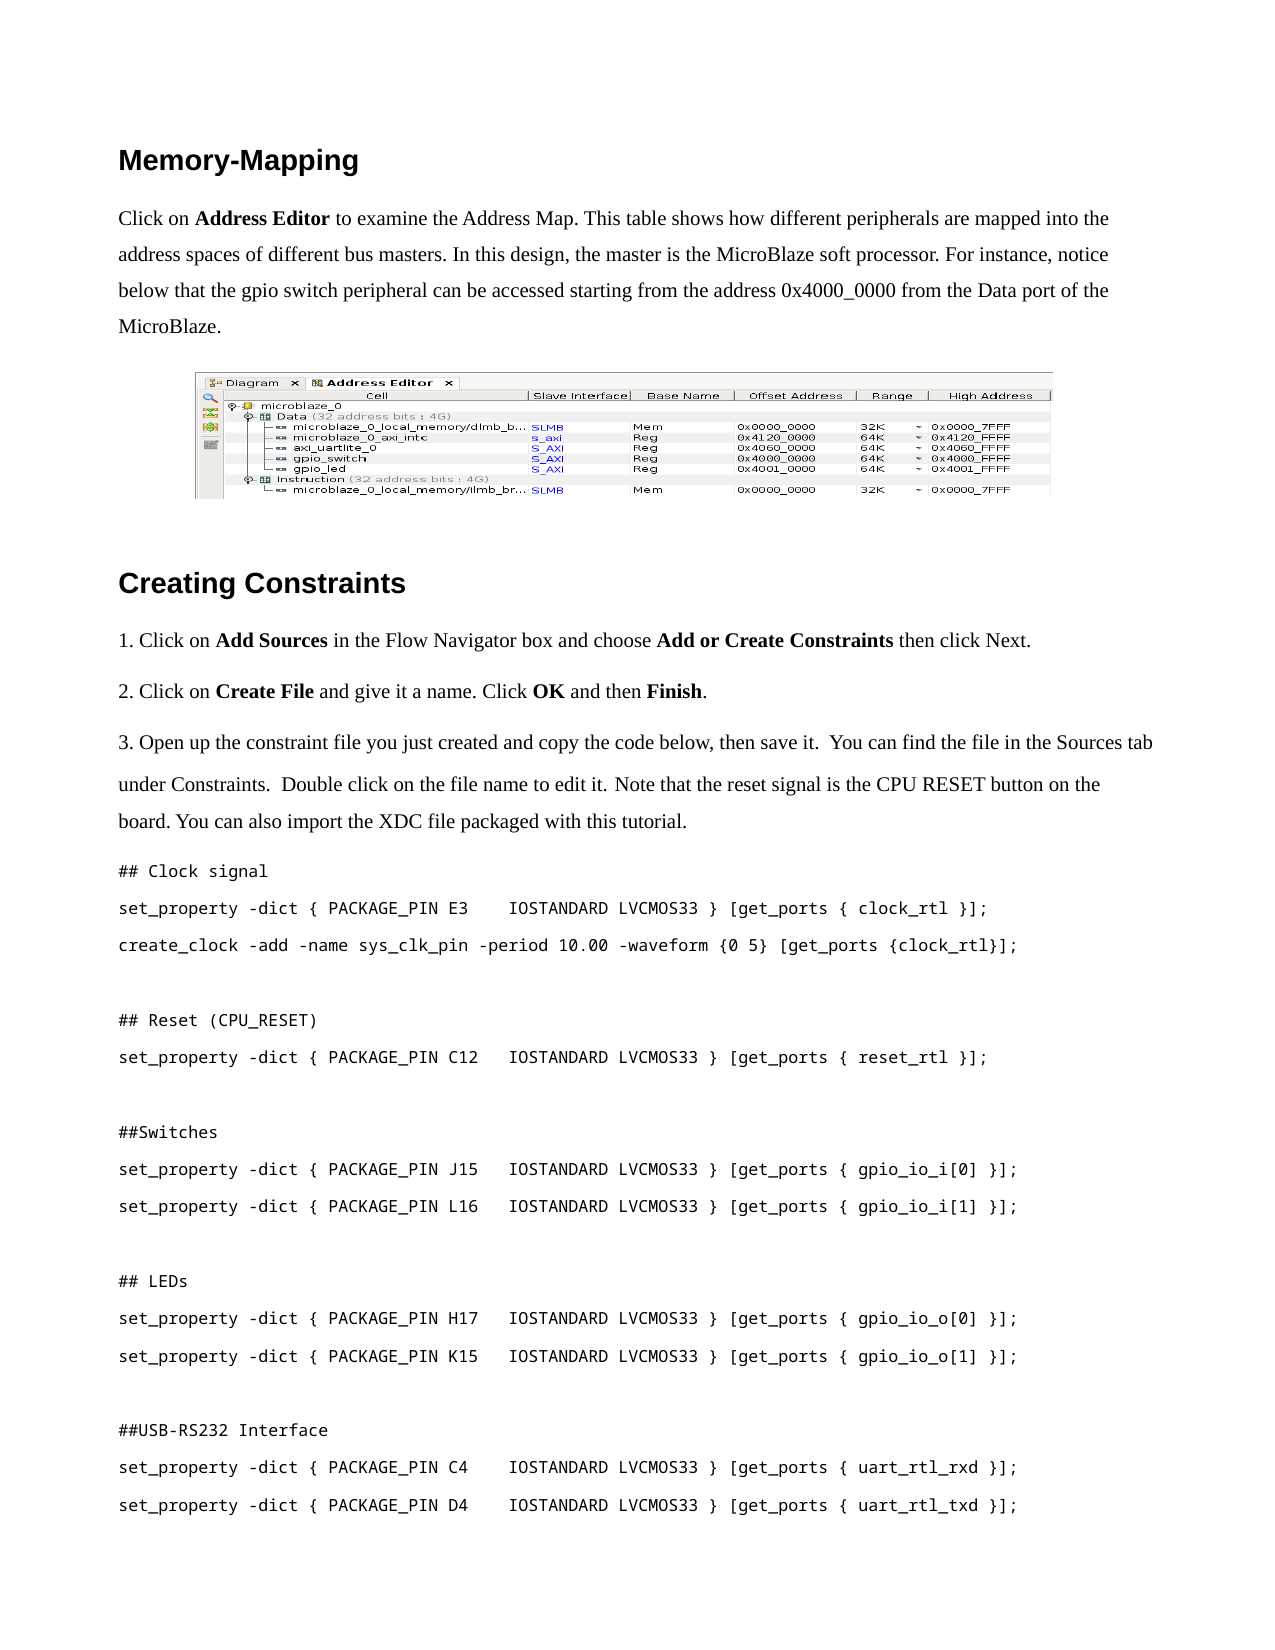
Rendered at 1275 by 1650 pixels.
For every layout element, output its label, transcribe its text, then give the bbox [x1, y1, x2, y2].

text 1. Click on Add Sources in the Flow Navigator box and choose Add or Create Constraints then click Next. [118, 628, 1157, 652]
text ## LEDs [118, 1270, 1157, 1292]
text set_property -dict { PACKAGE_PIN C4 IOSTANDARD LVCMOS33 } [get_ports { uart_rtl_rxd }]; [118, 1456, 1157, 1479]
text set_property -dict { PACKAGE_PIN J15 IOSTANDARD LVCMOS33 } [get_ports { gpio_io_i[0] }]; [118, 1158, 1157, 1181]
text 3. Open up the constraint file you just created and copy the code below, then save it. You can find the file in the Sources tab under Constraints. Double click on the file name to edit it. Note that the reset signal is the CPU RESET button on the board. You can also import the XDC file packaged with this tutorial. [118, 730, 1157, 833]
text 2. Click on Create File and give it a name. Click OK and then Finish. [118, 679, 1157, 703]
text Click on Address Editor to examine the Address Map. This table shows how different peripherals are mapped into the address spaces of different bus masters. In this design, the master is the MicroBlaze soft processor. For instance, notice below that the gpio switch peripheral can be accessed starting from the address 0x4000_0000 from the Data port of the MicroBlaze. [118, 206, 1157, 338]
text ##USB-RS232 Interface [118, 1419, 1157, 1442]
text set_property -dict { PACKAGE_PIN C12 IOSTANDARD LVCMOS33 } [get_ports { reset_rtl }]; [118, 1046, 1157, 1069]
text ## Reset (CPU_RESET) [118, 1009, 1157, 1031]
subtitle Memory-Mapping [118, 143, 1157, 177]
text set_property -dict { PACKAGE_PIN E3 IOSTANDARD LVCMOS33 } [get_ports { clock_rtl }]; [118, 897, 1157, 919]
text ## Clock signal [118, 859, 1157, 882]
text ##Switches [118, 1121, 1157, 1143]
text set_property -dict { PACKAGE_PIN L16 IOSTANDARD LVCMOS33 } [get_ports { gpio_io_i[1] }]; [118, 1195, 1157, 1218]
text set_property -dict { PACKAGE_PIN D4 IOSTANDARD LVCMOS33 } [get_ports { uart_rtl_txd }]; [118, 1493, 1157, 1516]
subtitle Creating Constraints [118, 390, 1157, 599]
text set_property -dict { PACKAGE_PIN H17 IOSTANDARD LVCMOS33 } [get_ports { gpio_io_o[0] }]; [118, 1307, 1157, 1330]
picture [193, 372, 1054, 499]
text create_clock -add -name sys_clk_pin -period 10.00 -waveform {0 5} [get_ports {clock_rtl}]; [118, 934, 1157, 957]
text set_property -dict { PACKAGE_PIN K15 IOSTANDARD LVCMOS33 } [get_ports { gpio_io_o[1] }]; [118, 1344, 1157, 1367]
